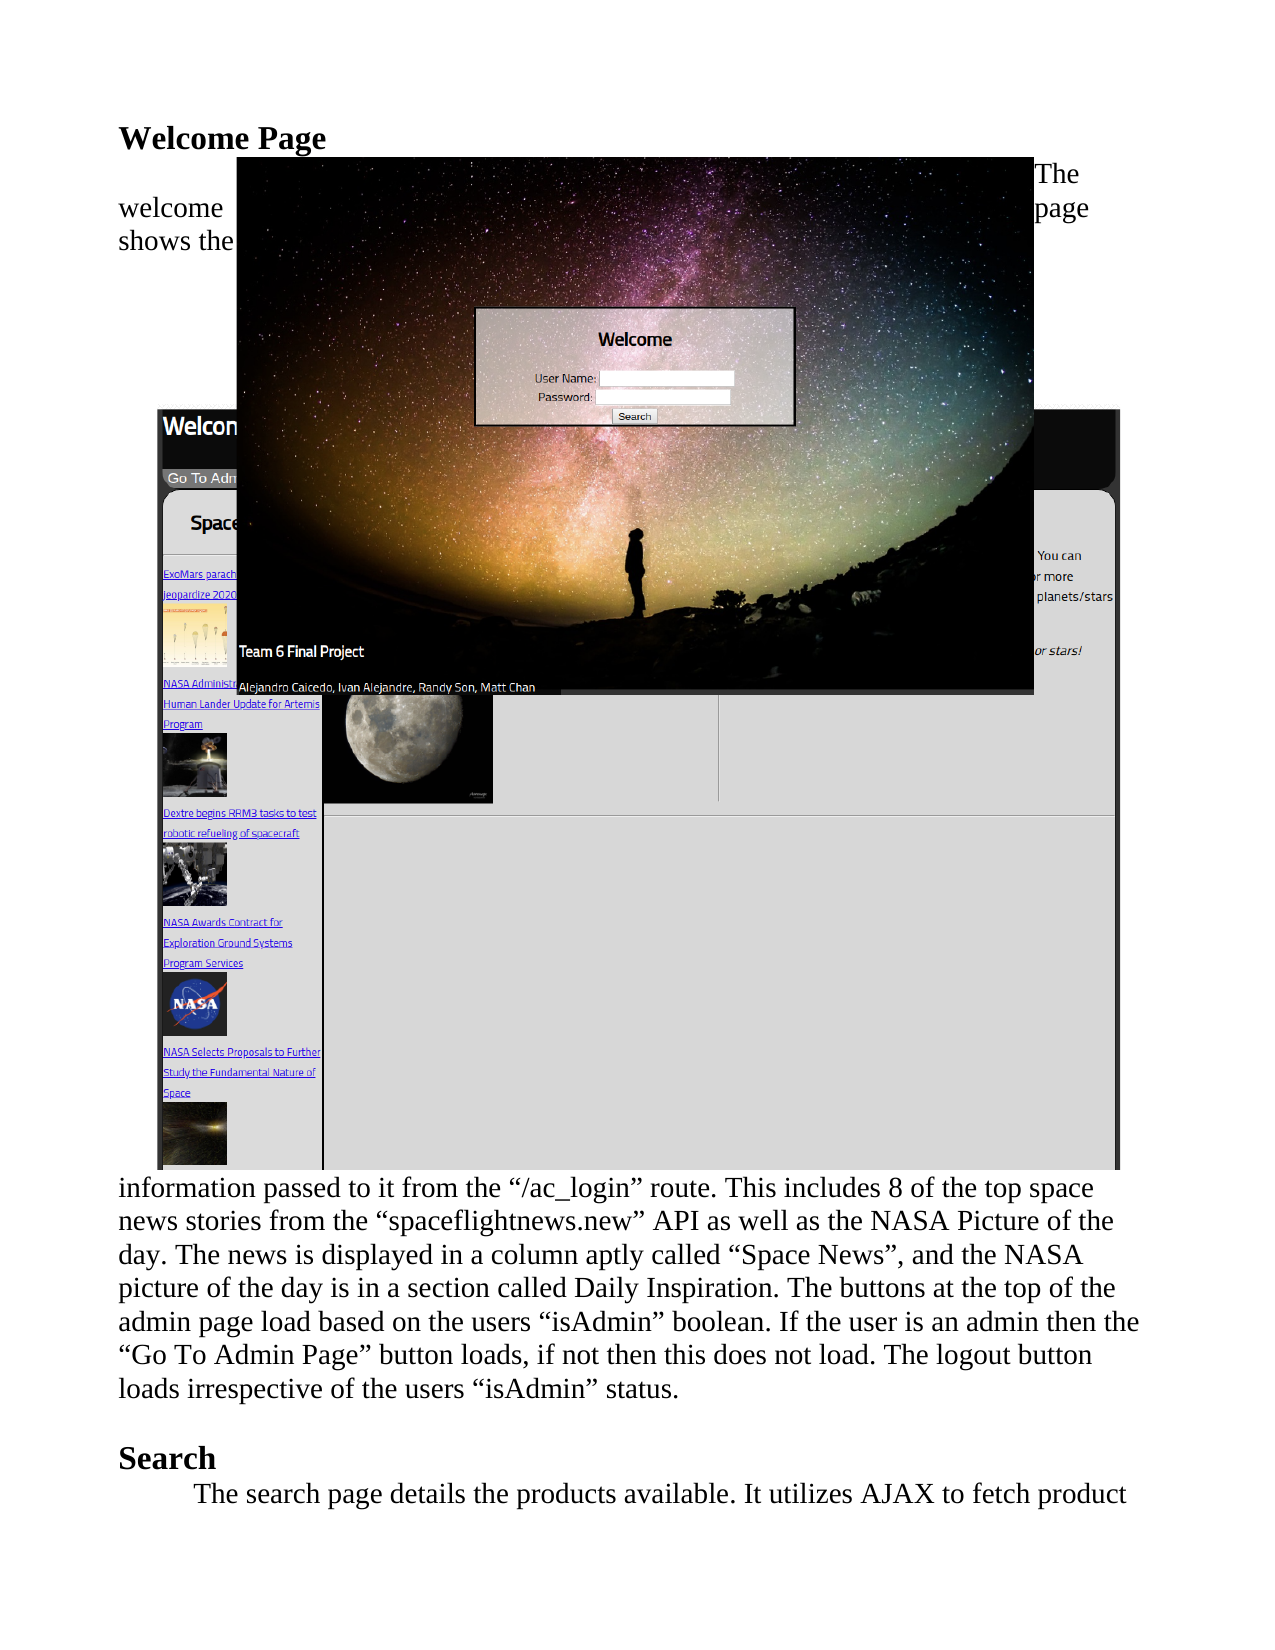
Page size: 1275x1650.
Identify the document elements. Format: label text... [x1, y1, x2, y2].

text The search page details the products available. It utilizes AJAX to fetch product [118, 1476, 1157, 1510]
picture [157, 157, 1121, 1170]
text Welcome Page [118, 118, 1157, 156]
text Search [118, 1438, 1157, 1476]
text The welcome page shows the information passed to it from the “/ac_login” route. This includes 8 of the top space news stories from the “spaceflightnews.new” API as well as the NASA Picture of the day. The news is displayed in a column aptly called “Space News”, and the NASA picture of the day is in a section called Daily Inspiration. The buttons at the top of the admin page load based on the users “isAdmin” boolean. If the user is an admin then the “Go To Admin Page” button loads, if not then this does not load. The logout button loads irrespective of the users “isAdmin” status. [118, 156, 1157, 1404]
